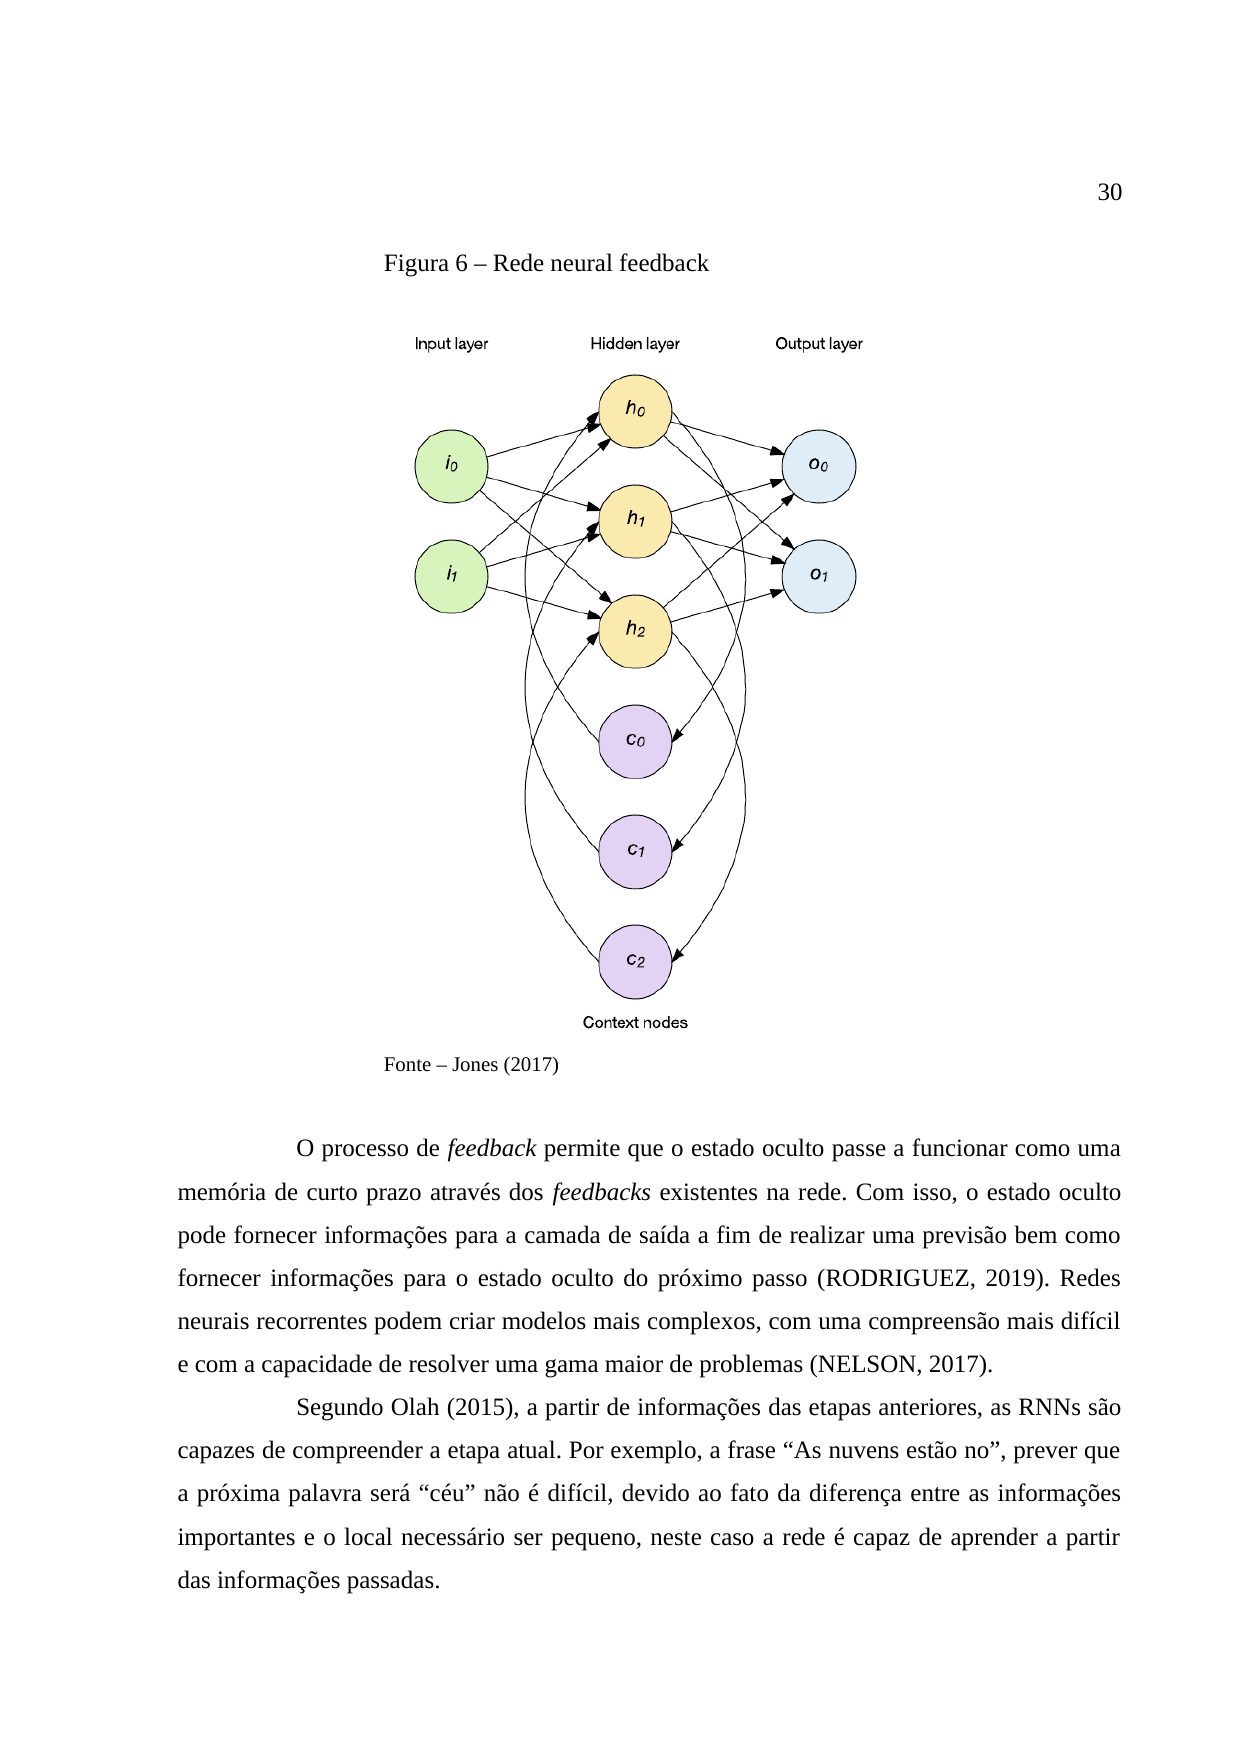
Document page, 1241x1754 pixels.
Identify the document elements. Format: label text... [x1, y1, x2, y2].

text O processo de feedback permite que o estado oculto passe a funcionar como uma memória de curto prazo através dos feedbacks existentes na rede. Com isso, o estado oculto pode fornecer informações para a camada de saída a fim de realizar uma previsão bem como fornecer informações para o estado oculto do próximo passo (RODRIGUEZ, 2019). Redes neurais recorrentes podem criar modelos mais complexos, com uma compreensão mais difícil e com a capacidade de resolver uma gama maior de problemas (NELSON, 2017). [177, 1133, 1122, 1378]
text Figura 6 – Rede neural feedback [384, 248, 872, 277]
text Segundo Olah (2015), a partir de informações das etapas anteriores, as RNNs são capazes de compreender a etapa atual. Por exemplo, a frase “As nuvens estão no”, prever que a próxima palavra será “céu” não é difícil, devido ao fato da diferença entre as informações importantes e o local necessário ser pequeno, neste caso a rede é capaz de aprender a partir das informações passadas. [177, 1392, 1122, 1593]
picture [383, 302, 872, 1045]
text Fonte – Jones (2017) [384, 1045, 872, 1076]
